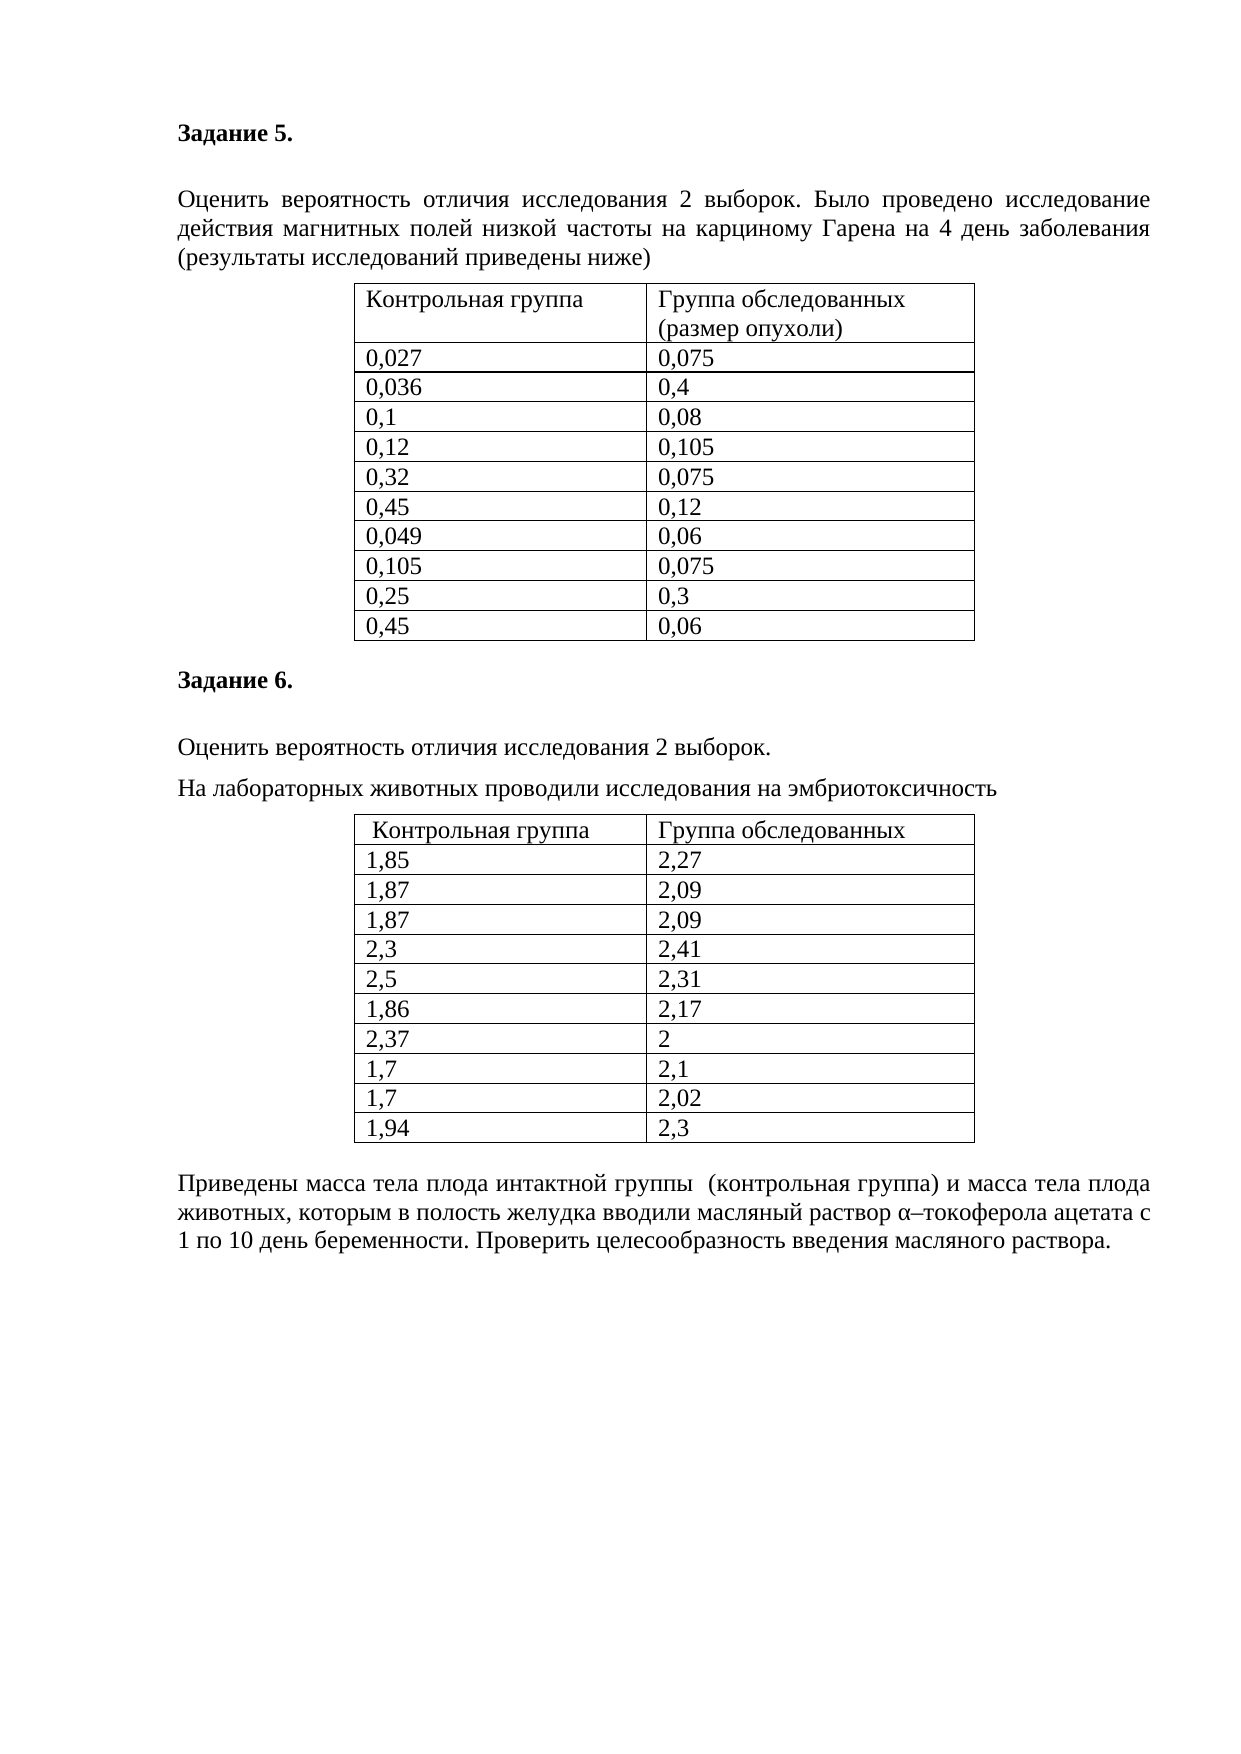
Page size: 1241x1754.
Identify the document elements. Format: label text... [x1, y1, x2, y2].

table_cell 0,105 [647, 432, 974, 461]
table_header Группа обследованных (размер опухоли) [647, 284, 974, 342]
text Задание 6. [177, 666, 1152, 694]
table_cell 0,06 [647, 611, 974, 639]
table_cell 2,41 [647, 935, 974, 963]
text На лабораторных животных проводили исследования на эмбриотоксичность [177, 773, 1152, 802]
table_cell 0,1 [355, 402, 646, 431]
table_cell 0,25 [355, 581, 646, 610]
table_cell 0,075 [647, 551, 974, 580]
text Приведены масса тела плода интактной группы (контрольная группа) и масса тела плода животных, которым в полость желудка вводили масляный раствор α–токоферола ацетата с 1 по 10 день беременности. Проверить целесообразность введения масляного раствора. [177, 1168, 1152, 1254]
text Задание 5. [177, 118, 1152, 147]
table_cell 0,075 [647, 462, 974, 491]
table_cell 2 [647, 1024, 974, 1053]
table_header Контрольная группа [355, 284, 646, 342]
table_cell 0,3 [647, 581, 974, 610]
table_cell 1,7 [355, 1084, 646, 1112]
table_cell 0,08 [647, 402, 974, 431]
table_cell 2,17 [647, 994, 974, 1023]
table_cell 2,1 [647, 1054, 974, 1082]
table_cell 1,87 [355, 875, 646, 904]
table_cell 2,09 [647, 875, 974, 904]
table_cell 0,105 [355, 551, 646, 580]
table_cell 0,12 [355, 432, 646, 461]
table_cell 0,4 [647, 373, 974, 401]
table_cell 0,036 [355, 373, 646, 401]
table_cell 2,5 [355, 964, 646, 993]
table_cell 0,049 [355, 521, 646, 550]
table_cell 1,87 [355, 905, 646, 933]
table_cell 1,85 [355, 845, 646, 874]
table_cell 0,12 [647, 492, 974, 520]
table_cell 2,3 [355, 935, 646, 963]
table_cell 0,027 [355, 343, 646, 371]
table_cell 2,09 [647, 905, 974, 933]
table_cell 0,06 [647, 521, 974, 550]
table_cell 0,075 [647, 343, 974, 371]
text Оценить вероятность отличия исследования 2 выборок. [177, 732, 1152, 761]
table_cell 0,45 [355, 611, 646, 639]
table_header Контрольная группа [355, 815, 646, 844]
table_cell 0,32 [355, 462, 646, 491]
table_cell 2,02 [647, 1084, 974, 1112]
table_cell 0,45 [355, 492, 646, 520]
table_cell 2,27 [647, 845, 974, 874]
text Оценить вероятность отличия исследования 2 выборок. Было проведено исследование действия магнитных полей низкой частоты на карциному Гарена на 4 день заболевания (результаты исследований приведены ниже) [177, 184, 1152, 271]
table_cell 2,3 [647, 1113, 974, 1142]
table_header Группа обследованных [647, 815, 974, 844]
table_cell 2,37 [355, 1024, 646, 1053]
table_cell 2,31 [647, 964, 974, 993]
table_cell 1,7 [355, 1054, 646, 1082]
table_cell 1,94 [355, 1113, 646, 1142]
table_cell 1,86 [355, 994, 646, 1023]
